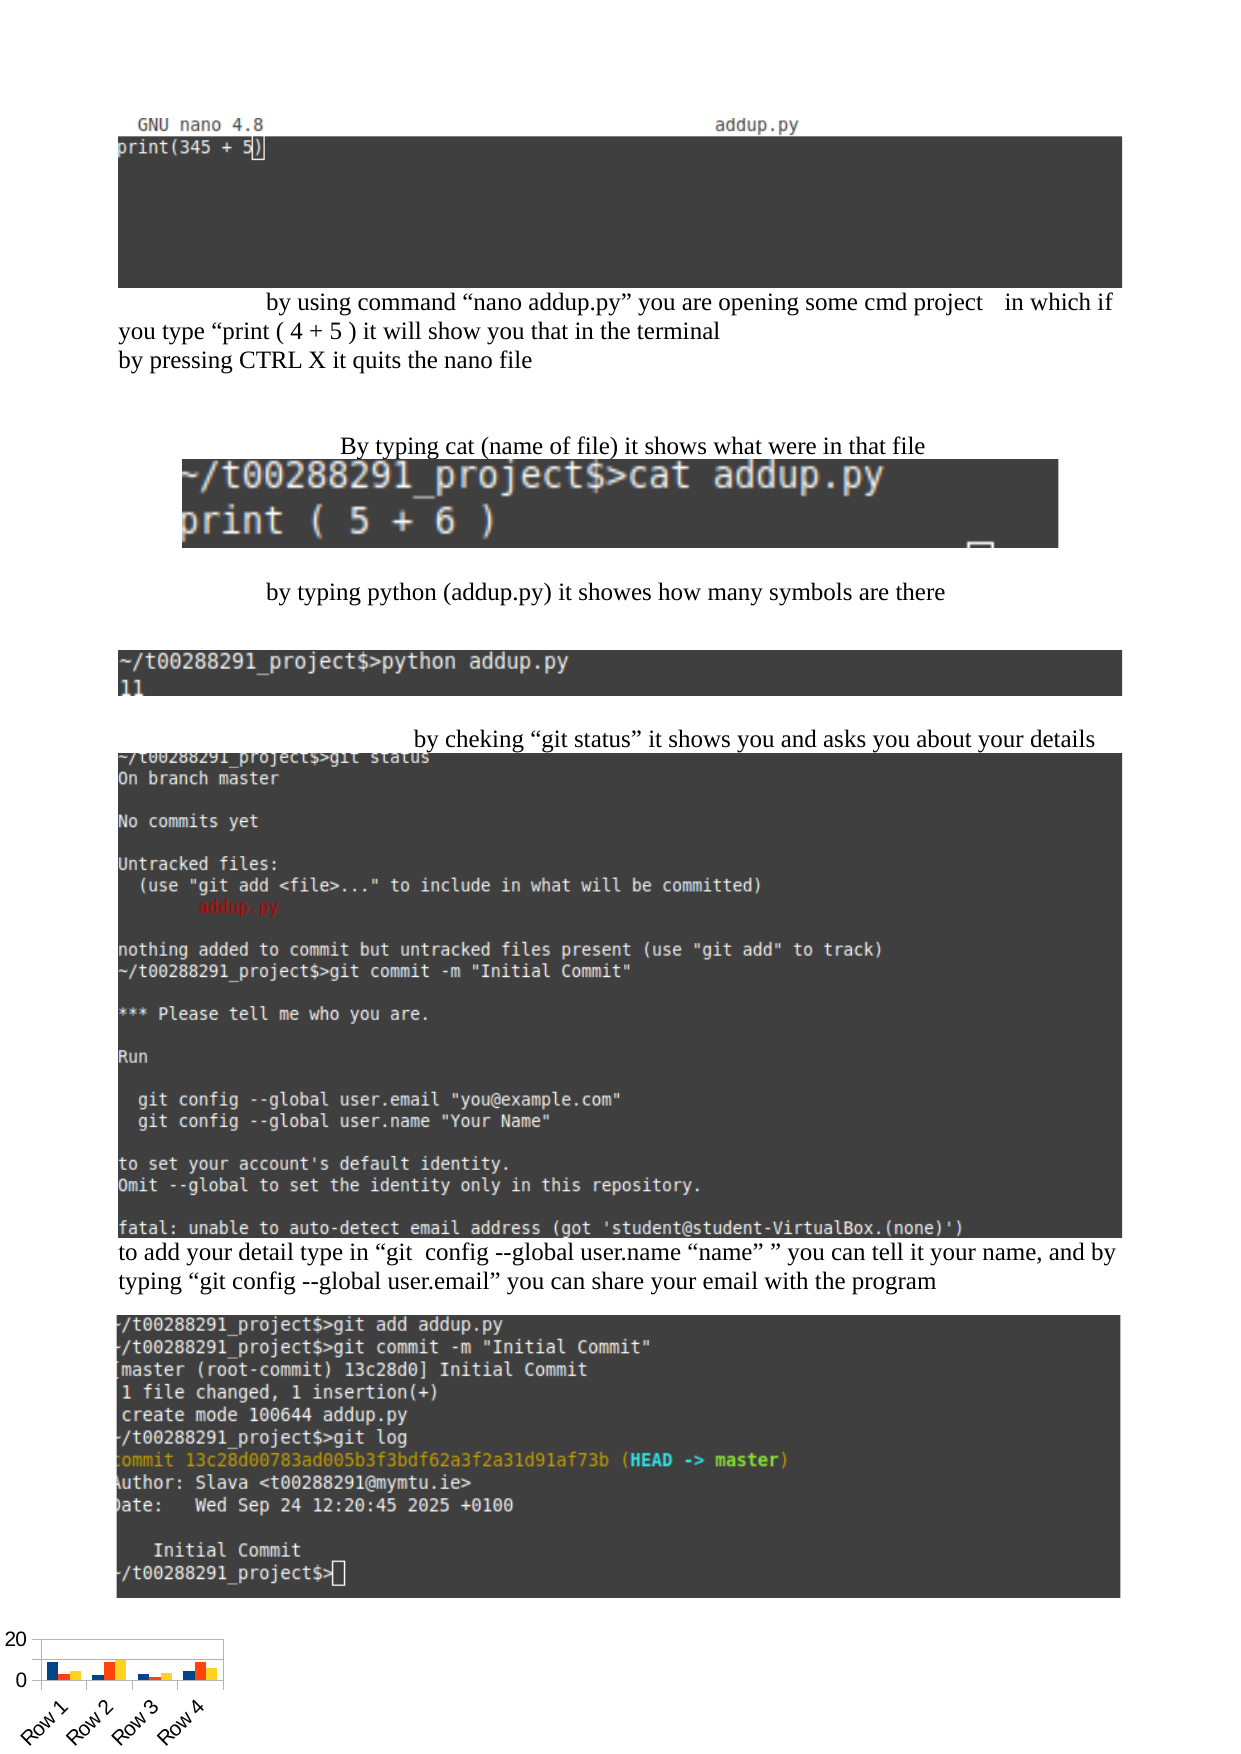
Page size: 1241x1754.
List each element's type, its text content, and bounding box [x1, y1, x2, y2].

picture [182, 459, 1059, 548]
text by typing python (addup.py) it showes how many symbols are there [118, 460, 1122, 605]
text By typing cat (name of file) it shows what were in that file [118, 431, 1122, 460]
picture [116, 1315, 1121, 1598]
text by using command “nano addup.py” you are opening some cmd project in which if you type “print ( 4 + 5 ) it will show you that in the terminal [118, 288, 1122, 345]
text by pressing CTRL X it quits the nano file [118, 345, 1122, 373]
text [118, 605, 1122, 650]
picture [118, 650, 1123, 696]
picture [118, 753, 1123, 1238]
text by cheking “git status” it shows you and asks you about your details [118, 696, 1122, 753]
picture [118, 118, 1123, 288]
text to add your detail type in “git config --global user.name “name” ” you can tell it your name, and by typing “git config --global user.email” you can share your email with the program [118, 1238, 1122, 1295]
